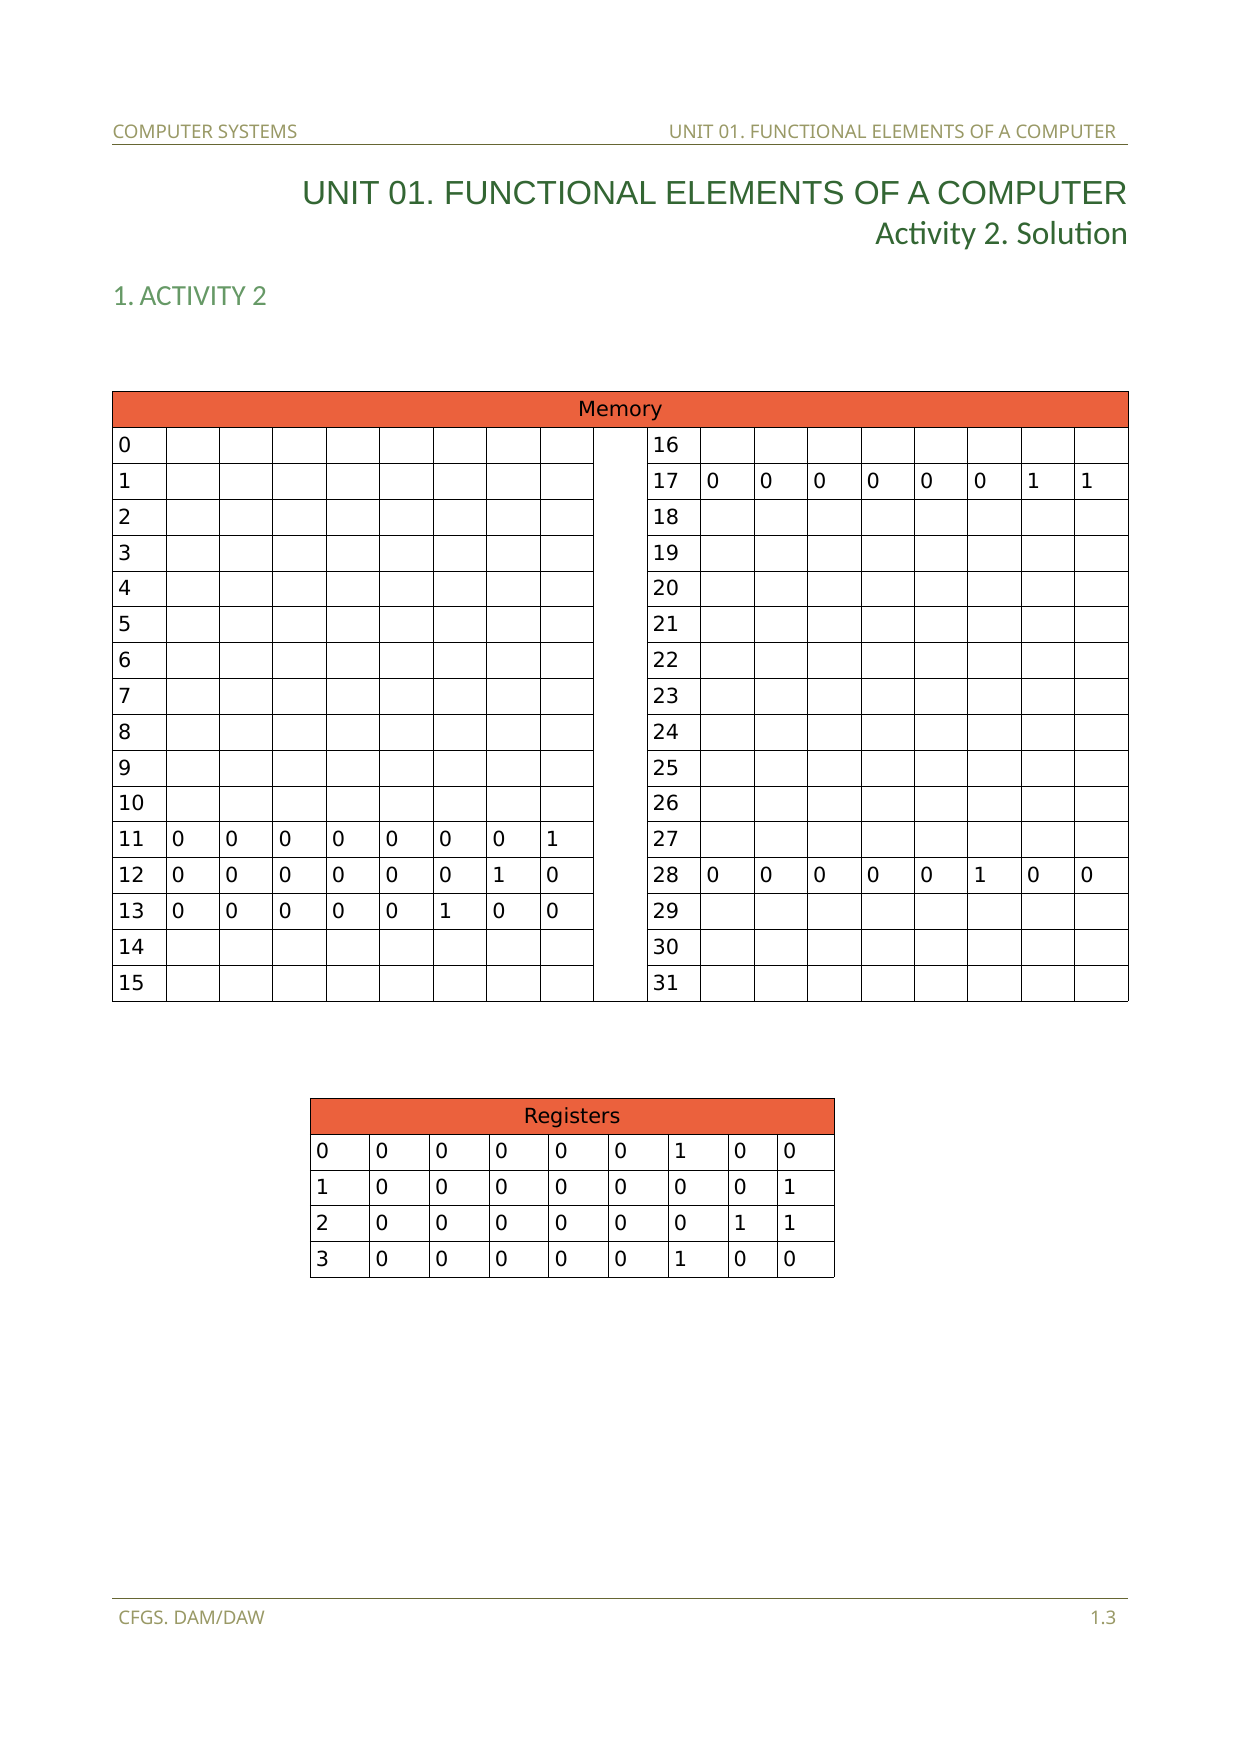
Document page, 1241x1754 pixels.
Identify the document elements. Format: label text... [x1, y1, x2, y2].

table_cell [862, 822, 914, 857]
table_cell [327, 607, 379, 642]
table_cell [434, 751, 486, 786]
table_cell [541, 966, 593, 1001]
table_cell [1022, 643, 1074, 678]
table_cell [487, 536, 540, 571]
table_cell 0 [273, 858, 326, 893]
table_cell 6 [113, 643, 166, 678]
table_cell [968, 500, 1021, 535]
table_cell [167, 536, 219, 571]
table_cell 25 [648, 751, 700, 786]
table_cell [380, 966, 433, 1001]
table_cell 29 [648, 894, 700, 929]
table_cell [1075, 572, 1128, 606]
table_cell [915, 715, 967, 750]
table_cell [808, 715, 861, 750]
table_cell [755, 930, 807, 965]
table_cell [434, 428, 486, 463]
table_cell 21 [648, 607, 700, 642]
table_cell [862, 787, 914, 821]
table_cell 10 [113, 787, 166, 821]
table_cell 0 [434, 822, 486, 857]
table_cell [167, 679, 219, 714]
table_cell 0 [701, 464, 754, 499]
table_cell 30 [648, 930, 700, 965]
table_cell [167, 607, 219, 642]
table_cell [808, 500, 861, 535]
table_cell [327, 536, 379, 571]
table_cell [968, 428, 1021, 463]
table_header Registers [311, 1099, 834, 1134]
table_cell 0 [370, 1171, 429, 1205]
table_cell [755, 500, 807, 535]
table_cell 0 [370, 1242, 429, 1277]
table_cell 3 [311, 1242, 369, 1277]
table_cell [1075, 428, 1128, 463]
table_cell [380, 930, 433, 965]
table_cell 27 [648, 822, 700, 857]
table_cell 0 [327, 894, 379, 929]
table_cell [755, 822, 807, 857]
table_cell [273, 572, 326, 606]
table_cell 0 [380, 858, 433, 893]
table_cell 1 [113, 464, 166, 499]
table_cell 0 [490, 1242, 548, 1277]
table_cell [541, 428, 593, 463]
table_cell [968, 572, 1021, 606]
table_cell 0 [669, 1206, 728, 1241]
table_cell [380, 643, 433, 678]
table_cell [968, 894, 1021, 929]
table_cell 0 [273, 894, 326, 929]
table_cell 28 [648, 858, 700, 893]
table_cell 0 [755, 464, 807, 499]
table_cell [1022, 572, 1074, 606]
table_cell 14 [113, 930, 166, 965]
table_cell 0 [549, 1242, 608, 1277]
table_cell [862, 607, 914, 642]
table_cell [167, 500, 219, 535]
table_cell [1022, 715, 1074, 750]
table_cell 1 [669, 1135, 728, 1169]
table_cell [220, 643, 272, 678]
table_cell [434, 966, 486, 1001]
table_cell [862, 428, 914, 463]
table_cell 0 [701, 858, 754, 893]
table_cell 0 [167, 858, 219, 893]
table_cell [487, 643, 540, 678]
table_cell [487, 787, 540, 821]
table_cell [434, 607, 486, 642]
table_cell 0 [380, 822, 433, 857]
table_cell [380, 428, 433, 463]
table_cell [1022, 751, 1074, 786]
table_cell 26 [648, 787, 700, 821]
table_cell [755, 751, 807, 786]
table_cell [968, 607, 1021, 642]
table_cell 0 [609, 1206, 668, 1241]
text UNIT 01. Functional elements of a computer [112, 173, 1128, 212]
table_cell [915, 643, 967, 678]
table_cell [915, 536, 967, 571]
table_cell [1075, 930, 1128, 965]
table_cell [434, 572, 486, 606]
table_cell 0 [541, 858, 593, 893]
table_cell 0 [729, 1171, 777, 1205]
table_cell [701, 751, 754, 786]
table_cell 7 [113, 679, 166, 714]
table_cell 0 [968, 464, 1021, 499]
table_cell 0 [167, 894, 219, 929]
table_cell [862, 715, 914, 750]
table_cell [701, 679, 754, 714]
table_cell 0 [430, 1171, 489, 1205]
table_cell [220, 500, 272, 535]
table_cell 0 [915, 464, 967, 499]
table_cell [808, 643, 861, 678]
table_cell 0 [729, 1135, 777, 1169]
table_cell [487, 966, 540, 1001]
table_cell 0 [311, 1135, 369, 1169]
table_cell 9 [113, 751, 166, 786]
table_cell [220, 536, 272, 571]
table_cell [701, 715, 754, 750]
table_cell 0 [490, 1135, 548, 1169]
table_cell [273, 715, 326, 750]
table_cell [915, 500, 967, 535]
table_cell 0 [609, 1242, 668, 1277]
table_cell [1022, 966, 1074, 1001]
table_cell [808, 428, 861, 463]
table_cell 24 [648, 715, 700, 750]
table_cell [167, 751, 219, 786]
table_cell [808, 679, 861, 714]
table_cell 0 [487, 894, 540, 929]
table_cell [380, 464, 433, 499]
table_cell [1075, 787, 1128, 821]
table_cell [968, 930, 1021, 965]
table_cell [541, 536, 593, 571]
table_cell 0 [490, 1206, 548, 1241]
table_cell 0 [609, 1135, 668, 1169]
table_cell [167, 464, 219, 499]
table_cell [808, 572, 861, 606]
table_cell [915, 679, 967, 714]
table_cell 0 [549, 1135, 608, 1169]
table_cell 0 [430, 1242, 489, 1277]
table_cell [273, 464, 326, 499]
table_cell 1 [487, 858, 540, 893]
table_cell 1 [1075, 464, 1128, 499]
table_cell 0 [778, 1135, 834, 1169]
table_cell 3 [113, 536, 166, 571]
table_cell 8 [113, 715, 166, 750]
table_cell [220, 787, 272, 821]
table_cell [220, 607, 272, 642]
table_cell 0 [669, 1171, 728, 1205]
table_cell [915, 966, 967, 1001]
table_cell [968, 679, 1021, 714]
table_cell [968, 822, 1021, 857]
table_cell 1 [778, 1206, 834, 1241]
table_cell 11 [113, 822, 166, 857]
table_cell [755, 966, 807, 1001]
table_cell [701, 930, 754, 965]
table_cell 5 [113, 607, 166, 642]
table_cell [755, 679, 807, 714]
table_cell [755, 572, 807, 606]
table_cell [167, 966, 219, 1001]
table_cell [273, 536, 326, 571]
table_cell [1022, 679, 1074, 714]
table_cell [1075, 500, 1128, 535]
table_cell [220, 464, 272, 499]
table_cell [862, 751, 914, 786]
table_cell [701, 787, 754, 821]
table_cell [915, 572, 967, 606]
table_cell 0 [1022, 858, 1074, 893]
table_cell [1022, 536, 1074, 571]
table_cell [327, 500, 379, 535]
table_cell [273, 930, 326, 965]
table_cell [273, 500, 326, 535]
table_cell 0 [609, 1171, 668, 1205]
table_cell [273, 966, 326, 1001]
subtitle Activity 2 [112, 277, 1128, 313]
table_cell [273, 607, 326, 642]
table_cell 1 [729, 1206, 777, 1241]
table_cell [1075, 966, 1128, 1001]
table_cell [808, 607, 861, 642]
table_cell [327, 787, 379, 821]
table_cell [487, 572, 540, 606]
table_cell [808, 894, 861, 929]
table_cell [862, 500, 914, 535]
table_cell [968, 966, 1021, 1001]
table_cell 0 [327, 858, 379, 893]
table_cell [968, 751, 1021, 786]
table_cell 0 [113, 428, 166, 463]
table_cell [220, 572, 272, 606]
table_cell [968, 643, 1021, 678]
table_cell 13 [113, 894, 166, 929]
table_cell [701, 643, 754, 678]
table_cell [808, 536, 861, 571]
table_cell 0 [755, 858, 807, 893]
table_cell [434, 500, 486, 535]
table_cell [915, 894, 967, 929]
table_cell 12 [113, 858, 166, 893]
table_cell [808, 930, 861, 965]
table_cell 0 [220, 858, 272, 893]
table_cell 2 [113, 500, 166, 535]
table_cell [487, 751, 540, 786]
table_cell [808, 822, 861, 857]
table_cell [594, 428, 647, 1001]
table_cell [167, 428, 219, 463]
table_cell [220, 751, 272, 786]
table_cell [755, 787, 807, 821]
table_cell [541, 930, 593, 965]
table_cell [541, 715, 593, 750]
table_header Memory [113, 392, 1128, 427]
table_cell [701, 966, 754, 1001]
table_cell [327, 464, 379, 499]
table_cell 0 [915, 858, 967, 893]
table_cell [755, 715, 807, 750]
table_cell [701, 428, 754, 463]
table_cell [755, 428, 807, 463]
table_cell 19 [648, 536, 700, 571]
table_cell 0 [434, 858, 486, 893]
table_cell [541, 464, 593, 499]
table_cell [968, 536, 1021, 571]
table_cell [167, 930, 219, 965]
table_cell 0 [862, 464, 914, 499]
table_cell [380, 751, 433, 786]
table_cell 0 [808, 858, 861, 893]
table_cell 0 [273, 822, 326, 857]
table_cell [434, 643, 486, 678]
table_cell [327, 679, 379, 714]
table_cell 0 [370, 1206, 429, 1241]
table_cell [1075, 715, 1128, 750]
table_cell [1022, 822, 1074, 857]
table_cell [327, 966, 379, 1001]
table_cell [1075, 536, 1128, 571]
table_cell [1022, 428, 1074, 463]
table_cell 17 [648, 464, 700, 499]
table_cell 20 [648, 572, 700, 606]
table_cell [755, 536, 807, 571]
table_cell [915, 751, 967, 786]
table_cell 0 [862, 858, 914, 893]
table_cell [541, 787, 593, 821]
table_cell [968, 715, 1021, 750]
table_cell 0 [487, 822, 540, 857]
table_cell [862, 679, 914, 714]
table_cell [487, 715, 540, 750]
table_cell 0 [490, 1171, 548, 1205]
table_cell 1 [1022, 464, 1074, 499]
table_cell 1 [669, 1242, 728, 1277]
table_cell 23 [648, 679, 700, 714]
table_cell 0 [729, 1242, 777, 1277]
table_cell 1 [541, 822, 593, 857]
table_cell [380, 715, 433, 750]
table_cell [327, 428, 379, 463]
text Activity 2. Solution [112, 212, 1128, 252]
table_cell [541, 679, 593, 714]
table_cell [862, 966, 914, 1001]
table_cell [1022, 500, 1074, 535]
table_cell [220, 966, 272, 1001]
table_cell [701, 822, 754, 857]
table_cell [862, 930, 914, 965]
table_cell 0 [1075, 858, 1128, 893]
table_cell [167, 572, 219, 606]
table_cell [968, 787, 1021, 821]
table_cell [487, 428, 540, 463]
table_cell [220, 428, 272, 463]
table_cell [434, 536, 486, 571]
table_cell [487, 607, 540, 642]
table_cell [915, 787, 967, 821]
table_cell [220, 930, 272, 965]
table_cell 31 [648, 966, 700, 1001]
table_cell [1075, 607, 1128, 642]
table_cell [862, 643, 914, 678]
table_cell [862, 536, 914, 571]
table_cell [273, 751, 326, 786]
table_cell [273, 679, 326, 714]
table_cell 0 [167, 822, 219, 857]
table_cell 16 [648, 428, 700, 463]
table_cell [541, 607, 593, 642]
table_cell 15 [113, 966, 166, 1001]
table_cell [487, 500, 540, 535]
table_cell [755, 607, 807, 642]
table_cell 0 [430, 1135, 489, 1169]
table_cell [755, 894, 807, 929]
table_cell [701, 572, 754, 606]
table_cell 0 [549, 1206, 608, 1241]
table_cell [487, 679, 540, 714]
table_cell [541, 643, 593, 678]
table_cell [755, 643, 807, 678]
table_cell [167, 715, 219, 750]
table_cell 18 [648, 500, 700, 535]
table_cell [1075, 643, 1128, 678]
table_cell 1 [434, 894, 486, 929]
table_cell [380, 787, 433, 821]
table_cell [915, 930, 967, 965]
table_cell [434, 930, 486, 965]
table_cell [380, 607, 433, 642]
table_cell [1075, 822, 1128, 857]
table_cell [434, 715, 486, 750]
table_cell [701, 536, 754, 571]
table_cell [541, 500, 593, 535]
table_cell [541, 751, 593, 786]
table_cell [167, 643, 219, 678]
table_cell [380, 572, 433, 606]
table_cell [327, 572, 379, 606]
table_cell [273, 787, 326, 821]
table_cell 1 [778, 1171, 834, 1205]
table_cell [434, 787, 486, 821]
table_cell 0 [327, 822, 379, 857]
table_cell 4 [113, 572, 166, 606]
table_cell [808, 966, 861, 1001]
table_cell [915, 607, 967, 642]
table_cell [380, 500, 433, 535]
table_cell [380, 536, 433, 571]
table_cell 0 [220, 822, 272, 857]
table_cell [1075, 751, 1128, 786]
table_cell [541, 572, 593, 606]
table_cell [1075, 894, 1128, 929]
table_cell [1022, 930, 1074, 965]
table_cell [1022, 787, 1074, 821]
table_cell 1 [311, 1171, 369, 1205]
table_cell 0 [380, 894, 433, 929]
table_cell [862, 572, 914, 606]
table_cell [487, 930, 540, 965]
table_cell [273, 428, 326, 463]
table_cell [862, 894, 914, 929]
table_cell 0 [778, 1242, 834, 1277]
table_cell [434, 464, 486, 499]
table_cell 0 [430, 1206, 489, 1241]
table_cell 22 [648, 643, 700, 678]
table_cell [915, 428, 967, 463]
table_cell [327, 930, 379, 965]
table_cell [1022, 607, 1074, 642]
table_cell [167, 787, 219, 821]
table_cell [327, 715, 379, 750]
table_cell [701, 894, 754, 929]
table_cell [220, 715, 272, 750]
table_cell [808, 787, 861, 821]
table_cell 0 [541, 894, 593, 929]
table_cell 0 [370, 1135, 429, 1169]
table_cell [380, 679, 433, 714]
table_cell [1075, 679, 1128, 714]
table_cell [915, 822, 967, 857]
table_cell [701, 607, 754, 642]
table_cell 0 [808, 464, 861, 499]
table_cell 1 [968, 858, 1021, 893]
table_cell [808, 751, 861, 786]
table_cell [701, 500, 754, 535]
table_cell 0 [549, 1171, 608, 1205]
table_cell [273, 643, 326, 678]
table_cell [1022, 894, 1074, 929]
table_cell 2 [311, 1206, 369, 1241]
table_cell [434, 679, 486, 714]
table_cell [487, 464, 540, 499]
table_cell [327, 643, 379, 678]
table_cell 0 [220, 894, 272, 929]
table_cell [220, 679, 272, 714]
table_cell [327, 751, 379, 786]
